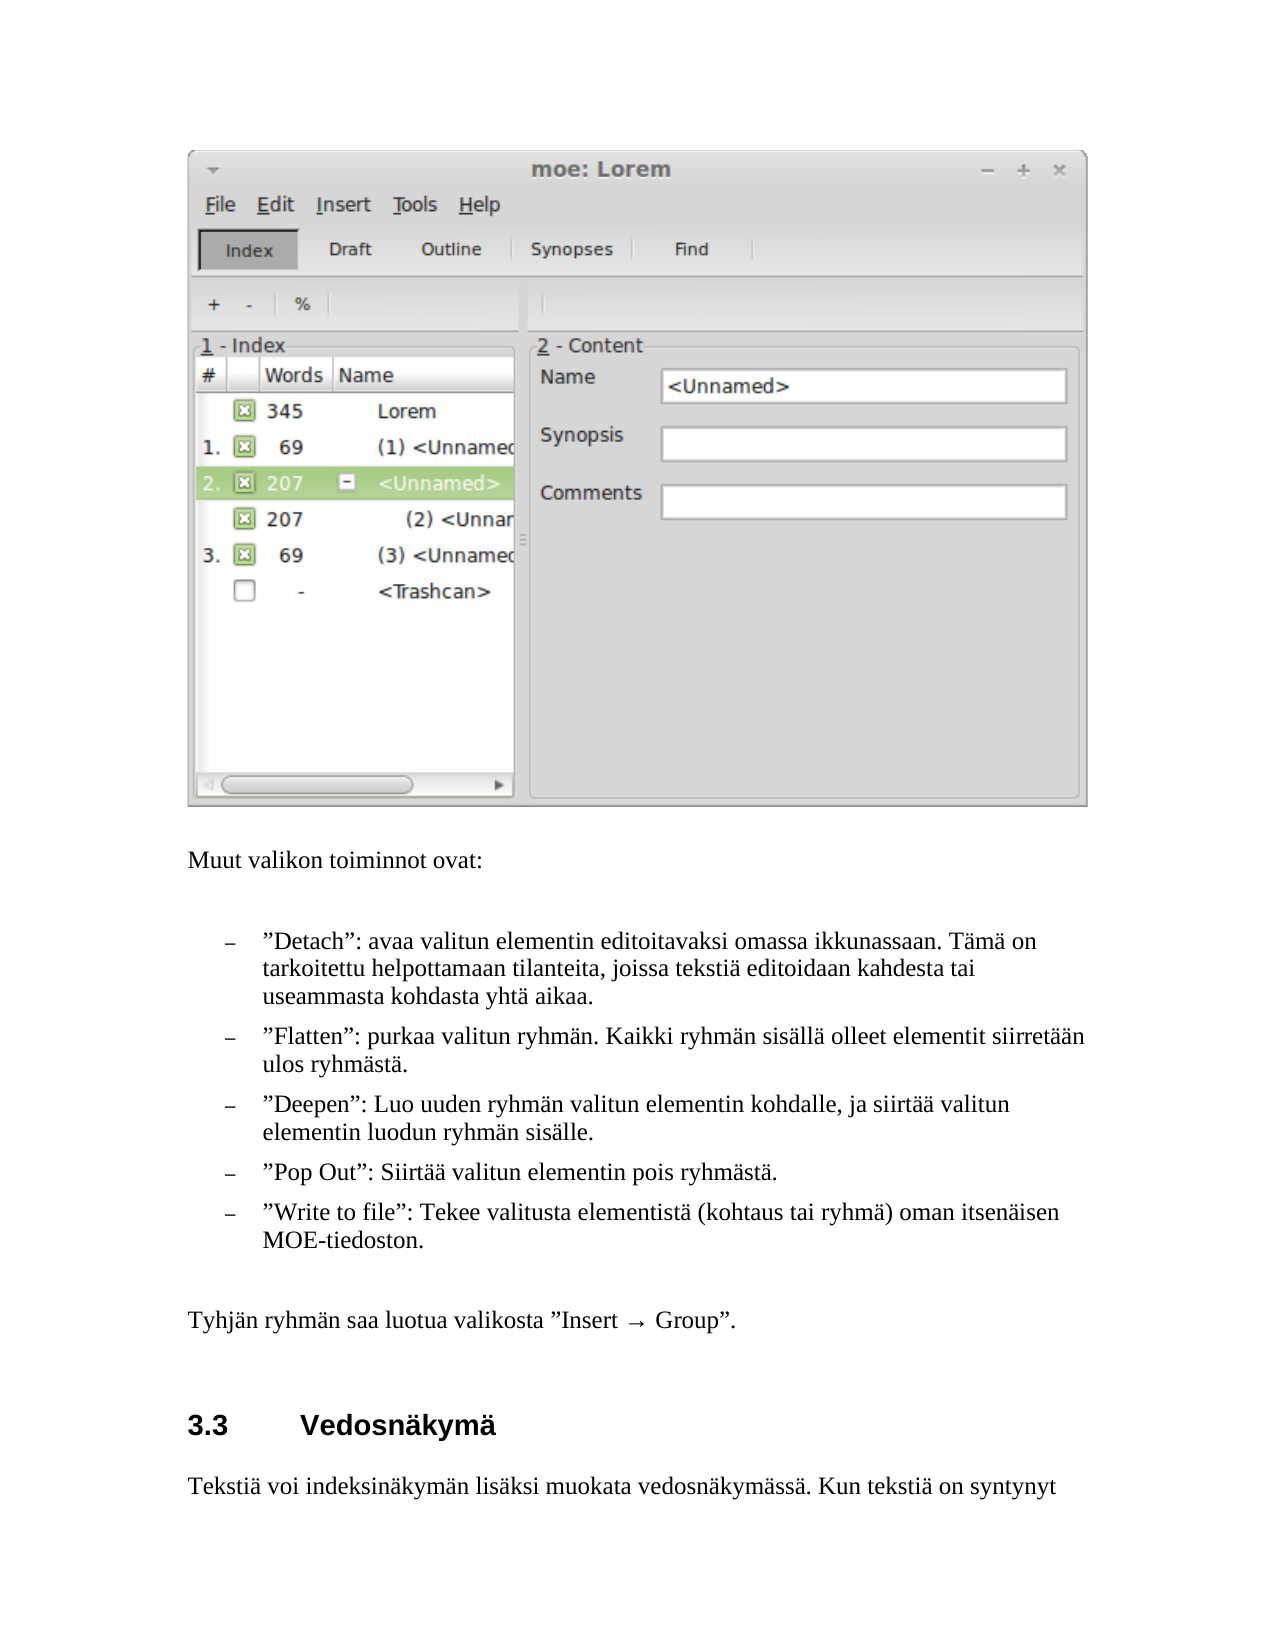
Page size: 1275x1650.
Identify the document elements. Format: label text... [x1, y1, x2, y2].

text Muut valikon toiminnot ovat: [187, 846, 1087, 874]
text Tekstiä voi indeksinäkymän lisäksi muokata vedosnäkymässä. Kun tekstiä on syntynyt [187, 1472, 1087, 1500]
list ”Pop Out”: Siirtää valitun elementin pois ryhmästä. [225, 1158, 1087, 1186]
list ”Flatten”: purkaa valitun ryhmän. Kaikki ryhmän sisällä olleet elementit siirretään ulos ryhmästä. [225, 1022, 1087, 1078]
text Tyhjän ryhmän saa luotua valikosta ”Insert → Group”. [187, 1307, 1087, 1334]
list ”Write to file”: Tekee valitusta elementistä (kohtaus tai ryhmä) oman itsenäisen MOE-tiedoston. [225, 1198, 1087, 1254]
list ”Detach”: avaa valitun elementin editoitavaksi omassa ikkunassaan. Tämä on tarkoitettu helpottamaan tilanteita, joissa tekstiä editoidaan kahdesta tai useammasta kohdasta yhtä aikaa. [225, 927, 1087, 1010]
subtitle Vedosnäkymä [187, 1409, 1087, 1442]
list ”Deepen”: Luo uuden ryhmän valitun elementin kohdalle, ja siirtää valitun elementin luodun ryhmän sisälle. [225, 1090, 1087, 1146]
picture [187, 150, 1088, 807]
